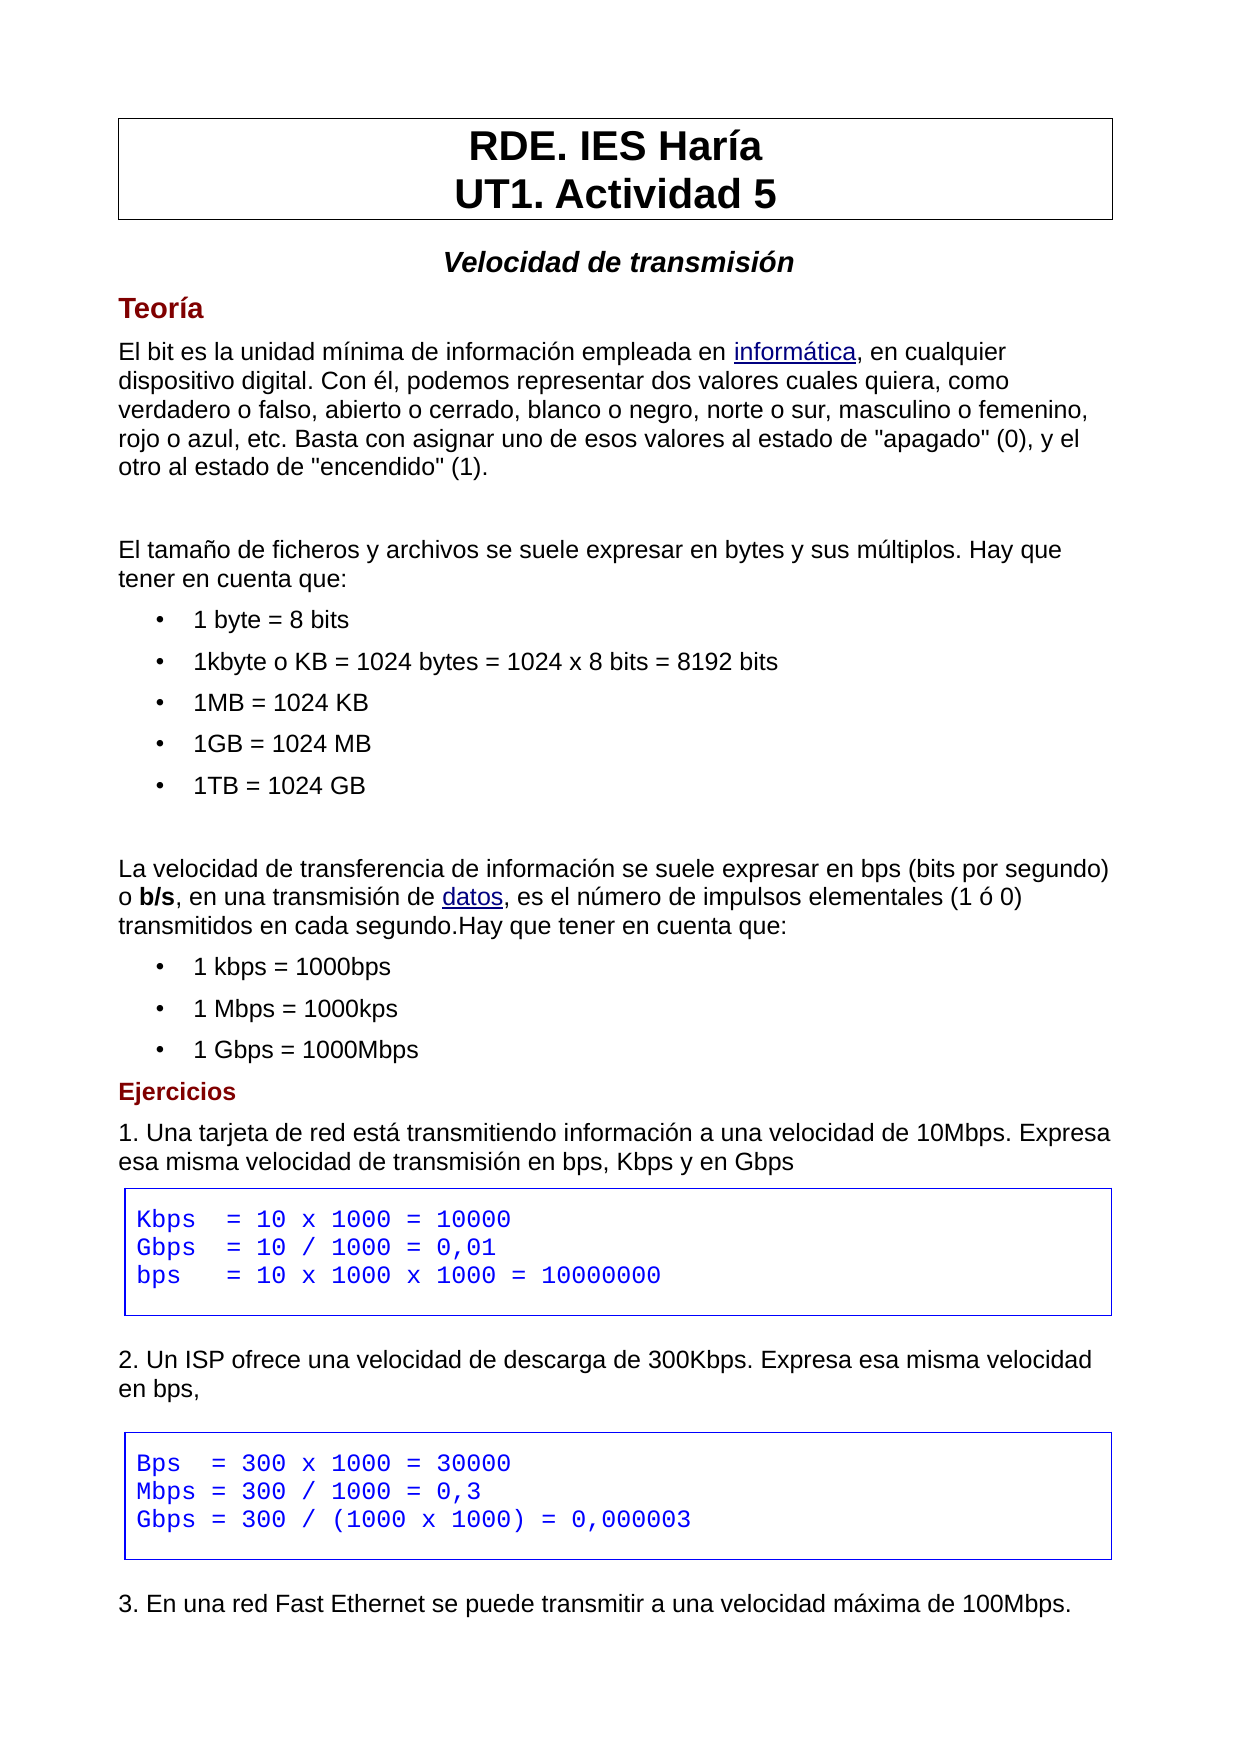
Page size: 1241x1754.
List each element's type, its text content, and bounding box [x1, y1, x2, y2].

text UT1. Actividad 5 [119, 166, 1112, 219]
list 1GB = 1024 MB [156, 729, 1122, 758]
list 1 kbps = 1000bps [156, 952, 1122, 981]
table_header Kbps = 10 x 1000 = 10000 Gbps = 10 / 1000 = 0,01 bps = 10 x 1000 x 1000 = 10000000 [126, 1189, 1111, 1315]
text El bit es la unidad mínima de información empleada en informática, en cualquier dispositivo digital. Con él, podemos representar dos valores cuales quiera, como verdadero o falso, abierto o cerrado, blanco o negro, norte o sur, masculino o femenino, rojo o azul, etc. Basta con asignar uno de esos valores al estado de "apagado" (0), y el otro al estado de "encendido" (1). [118, 337, 1122, 481]
text Ejercicios [118, 1076, 1122, 1105]
text 3. En una red Fast Ethernet se puede transmitir a una velocidad máxima de 100Mbps. [118, 1589, 1122, 1618]
text RDE. IES Haría [119, 119, 1112, 166]
list 1 byte = 8 bits [156, 605, 1122, 634]
text Teoría [118, 291, 1122, 325]
table_header Bps = 300 x 1000 = 30000 Mbps = 300 / 1000 = 0,3 Gbps = 300 / (1000 x 1000) = 0,000003 [126, 1433, 1111, 1559]
text 2. Un ISP ofrece una velocidad de descarga de 300Kbps. Expresa esa misma velocidad en bps, [118, 1345, 1122, 1403]
text El tamaño de ficheros y archivos se suele expresar en bytes y sus múltiplos. Hay que tener en cuenta que: [118, 535, 1122, 593]
text 1. Una tarjeta de red está transmitiendo información a una velocidad de 10Mbps. Expresa esa misma velocidad de transmisión en bps, Kbps y en Gbps [118, 1118, 1122, 1175]
list 1MB = 1024 KB [156, 688, 1122, 717]
list 1kbyte o KB = 1024 bytes = 1024 x 8 bits = 8192 bits [156, 647, 1122, 675]
text La velocidad de transferencia de información se suele expresar en bps (bits por segundo) o b/s, en una transmisión de datos, es el número de impulsos elementales (1 ó 0) transmitidos en cada segundo.Hay que tener en cuenta que: [118, 854, 1122, 940]
subtitle Velocidad de transmisión [117, 245, 1122, 279]
list 1 Mbps = 1000kps [156, 994, 1122, 1023]
list 1TB = 1024 GB [156, 771, 1122, 799]
list 1 Gbps = 1000Mbps [156, 1035, 1122, 1064]
